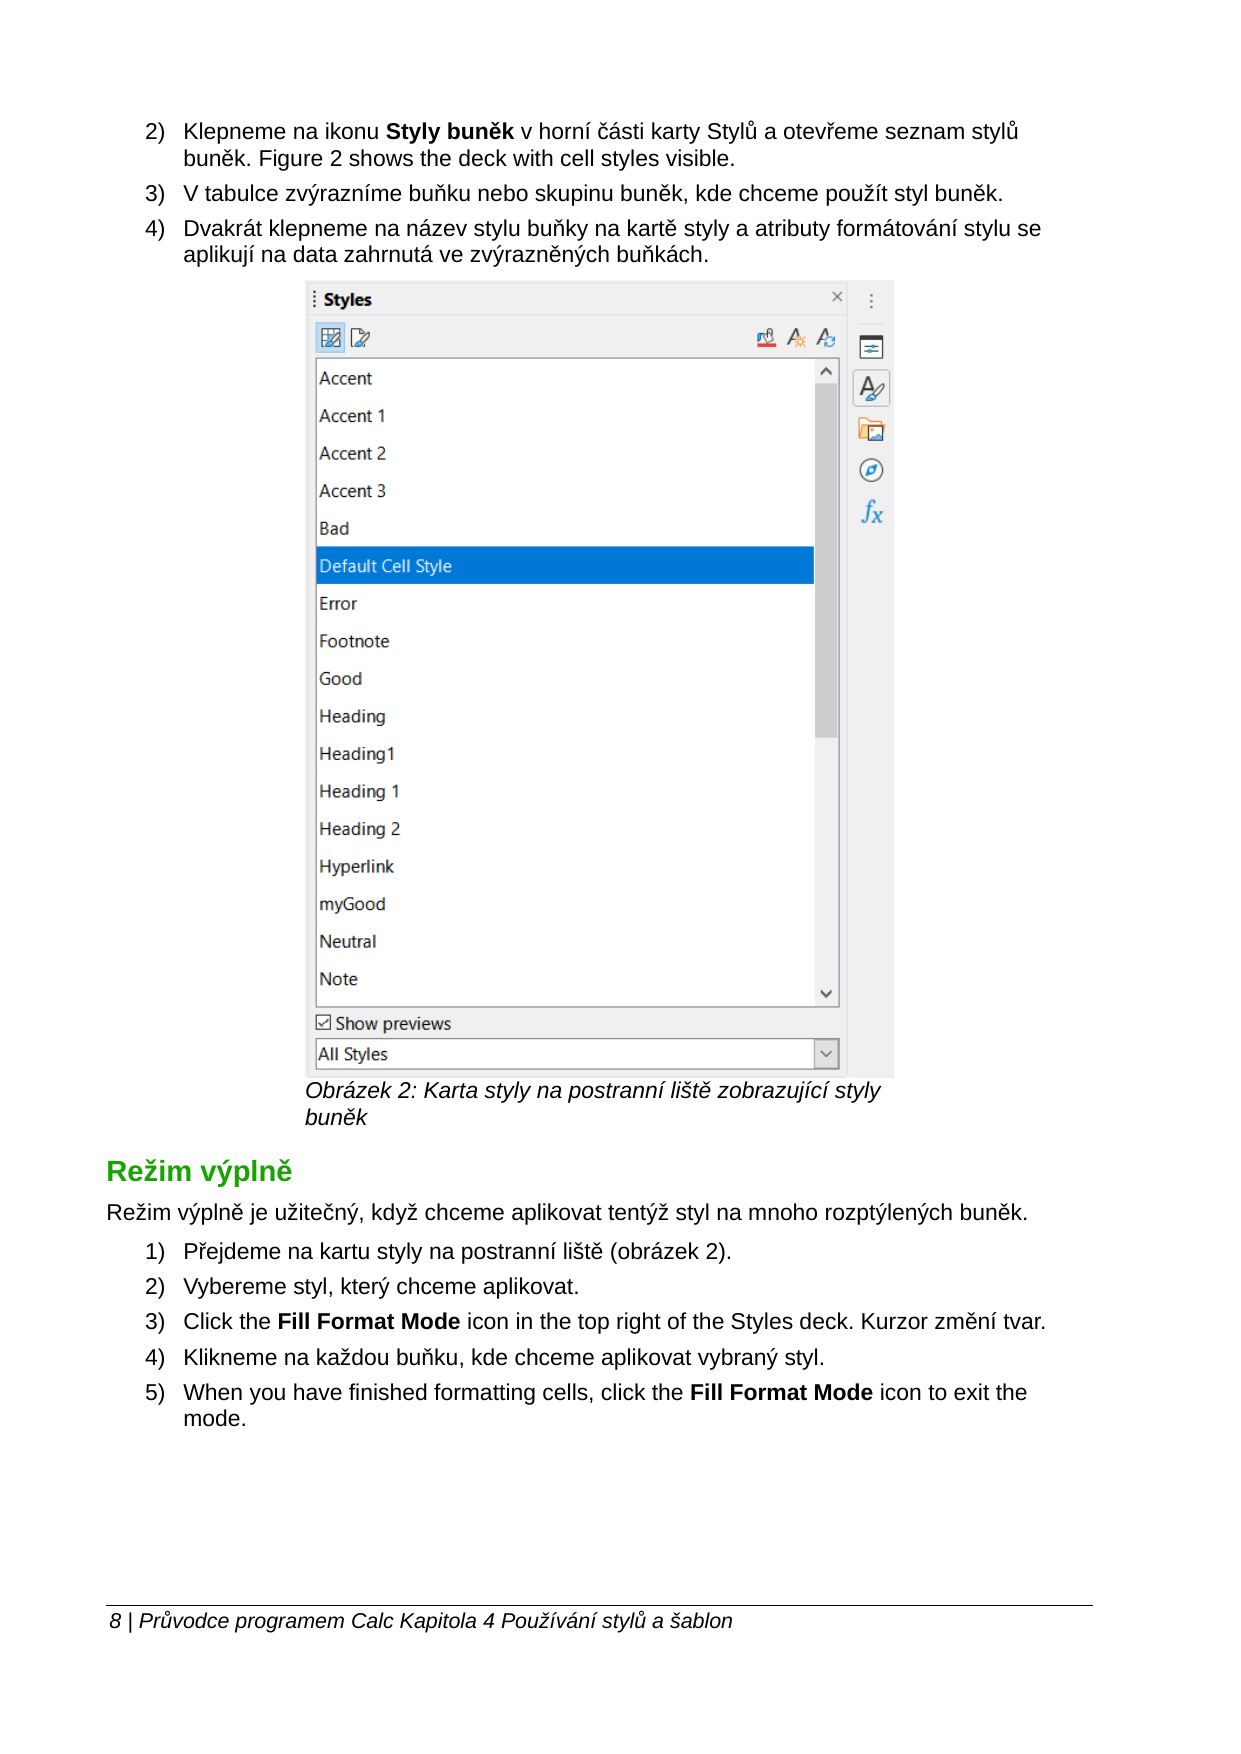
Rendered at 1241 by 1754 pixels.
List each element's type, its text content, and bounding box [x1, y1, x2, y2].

list V tabulce zvýrazníme buňku nebo skupinu buněk, kde chceme použít styl buněk. [165, 180, 1093, 206]
list Klepneme na ikonu Styly buněk v horní části karty Stylů a otevřeme seznam stylů buněk. Figure 2 shows the deck with cell styles visible. [165, 118, 1093, 171]
picture [304, 279, 895, 1078]
list Přejdeme na kartu styly na postranní liště (obrázek 2). [165, 1238, 1093, 1264]
list Vybereme styl, který chceme aplikovat. [165, 1273, 1093, 1299]
list Click the Fill Format Mode icon in the top right of the Styles deck. Kurzor změní tvar. [165, 1308, 1093, 1335]
list Klikneme na každou buňku, kde chceme aplikovat vybraný styl. [165, 1343, 1093, 1370]
text Obrázek 2: Karta styly na postranní liště zobrazující styly buněk [305, 1078, 894, 1130]
list Dvakrát klepneme na název stylu buňky na kartě styly a atributy formátování stylu se aplikují na data zahrnutá ve zvýrazněných buňkách. [165, 215, 1093, 268]
subtitle Režim výplně [106, 1154, 1093, 1187]
list When you have finished formatting cells, click the Fill Format Mode icon to exit the mode. [165, 1379, 1093, 1431]
list Režim výplně je užitečný, když chceme aplikovat tentýž styl na mnoho rozptýlených buněk. [106, 1199, 1093, 1225]
